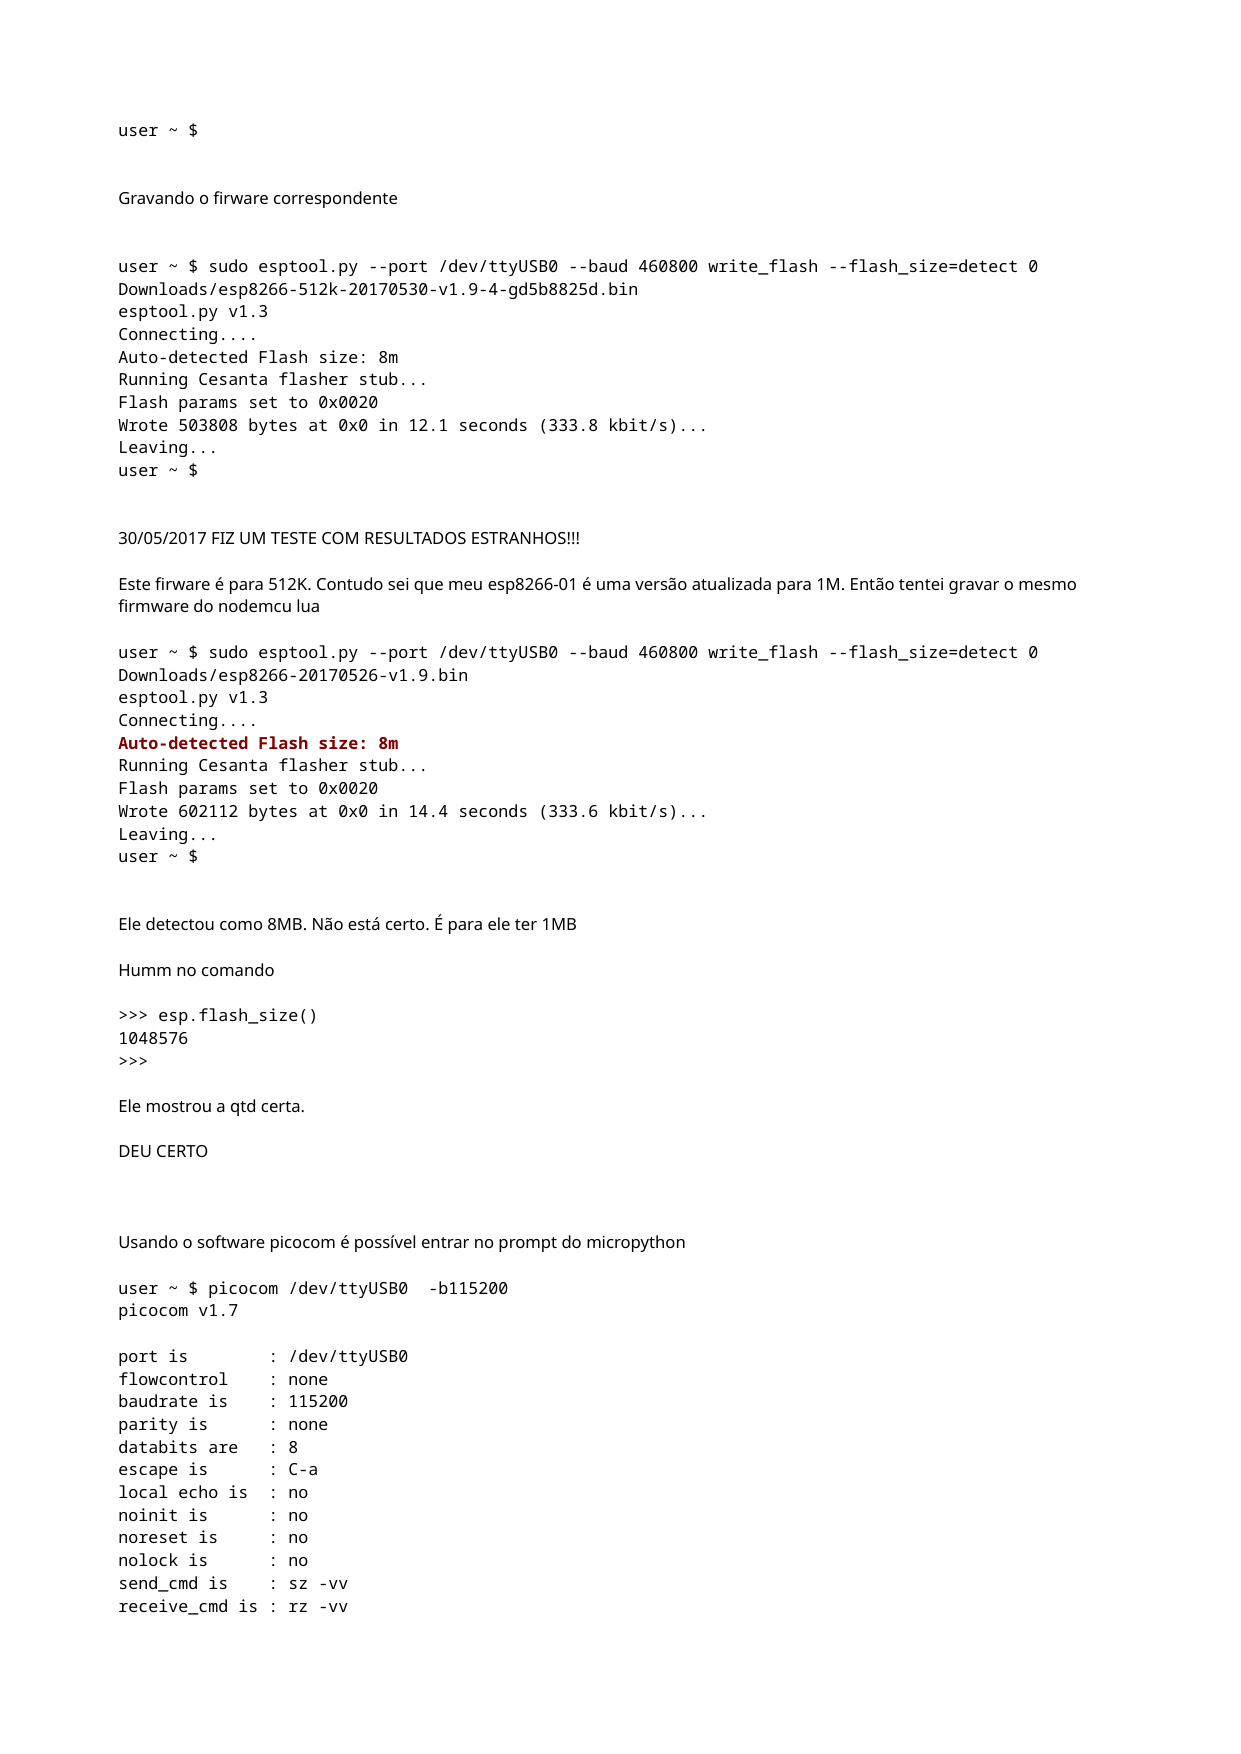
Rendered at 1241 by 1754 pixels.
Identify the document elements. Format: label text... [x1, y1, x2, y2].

text Humm no comando [118, 958, 1122, 981]
text Leaving... [118, 822, 1122, 845]
text picocom v1.7 [118, 1299, 1122, 1322]
text parity is : none [118, 1412, 1122, 1435]
text send_cmd is : sz -vv [118, 1571, 1122, 1594]
text port is : /dev/ttyUSB0 [118, 1344, 1122, 1367]
text >>> [118, 1049, 1122, 1072]
text Ele detectou como 8MB. Não está certo. É para ele ter 1MB [118, 913, 1122, 936]
text 1048576 [118, 1026, 1122, 1049]
text user ~ $ [118, 459, 1122, 481]
text Connecting.... [118, 322, 1122, 345]
text esptool.py v1.3 [118, 300, 1122, 322]
text Wrote 602112 bytes at 0x0 in 14.4 seconds (333.6 kbit/s)... [118, 799, 1122, 822]
text esptool.py v1.3 [118, 686, 1122, 708]
text Auto-detected Flash size: 8m [118, 731, 1122, 754]
text user ~ $ [118, 118, 1122, 141]
text user ~ $ sudo esptool.py --port /dev/ttyUSB0 --baud 460800 write_flash --flash_size=detect 0 Downloads/esp8266-20170526-v1.9.bin [118, 640, 1122, 686]
text receive_cmd is : rz -vv [118, 1594, 1122, 1617]
text user ~ $ [118, 845, 1122, 867]
text Running Cesanta flasher stub... [118, 368, 1122, 391]
text escape is : C-a [118, 1458, 1122, 1481]
text Leaving... [118, 436, 1122, 459]
text Usando o software picocom é possível entrar no prompt do micropython [118, 1231, 1122, 1253]
text noreset is : no [118, 1526, 1122, 1549]
text user ~ $ picocom /dev/ttyUSB0 -b115200 [118, 1276, 1122, 1299]
text Gravando o firware correspondente [118, 186, 1122, 209]
text DEU CERTO [118, 1140, 1122, 1163]
text databits are : 8 [118, 1435, 1122, 1458]
text Wrote 503808 bytes at 0x0 in 12.1 seconds (333.8 kbit/s)... [118, 413, 1122, 436]
text flowcontrol : none [118, 1367, 1122, 1390]
text baudrate is : 115200 [118, 1390, 1122, 1412]
text Running Cesanta flasher stub... [118, 754, 1122, 777]
text Flash params set to 0x0020 [118, 391, 1122, 413]
text noinit is : no [118, 1503, 1122, 1526]
text local echo is : no [118, 1481, 1122, 1503]
text Flash params set to 0x0020 [118, 777, 1122, 799]
text nolock is : no [118, 1549, 1122, 1571]
text Ele mostrou a qtd certa. [118, 1094, 1122, 1117]
text Auto-detected Flash size: 8m [118, 345, 1122, 368]
text user ~ $ sudo esptool.py --port /dev/ttyUSB0 --baud 460800 write_flash --flash_size=detect 0 Downloads/esp8266-512k-20170530-v1.9-4-gd5b8825d.bin [118, 254, 1122, 300]
text 30/05/2017 FIZ UM TESTE COM RESULTADOS ESTRANHOS!!! [118, 527, 1122, 549]
text Este firware é para 512K. Contudo sei que meu esp8266-01 é uma versão atualizada para 1M. Então tentei gravar o mesmo firmware do nodemcu lua [118, 572, 1122, 618]
text Connecting.... [118, 708, 1122, 731]
text >>> esp.flash_size() [118, 1004, 1122, 1026]
